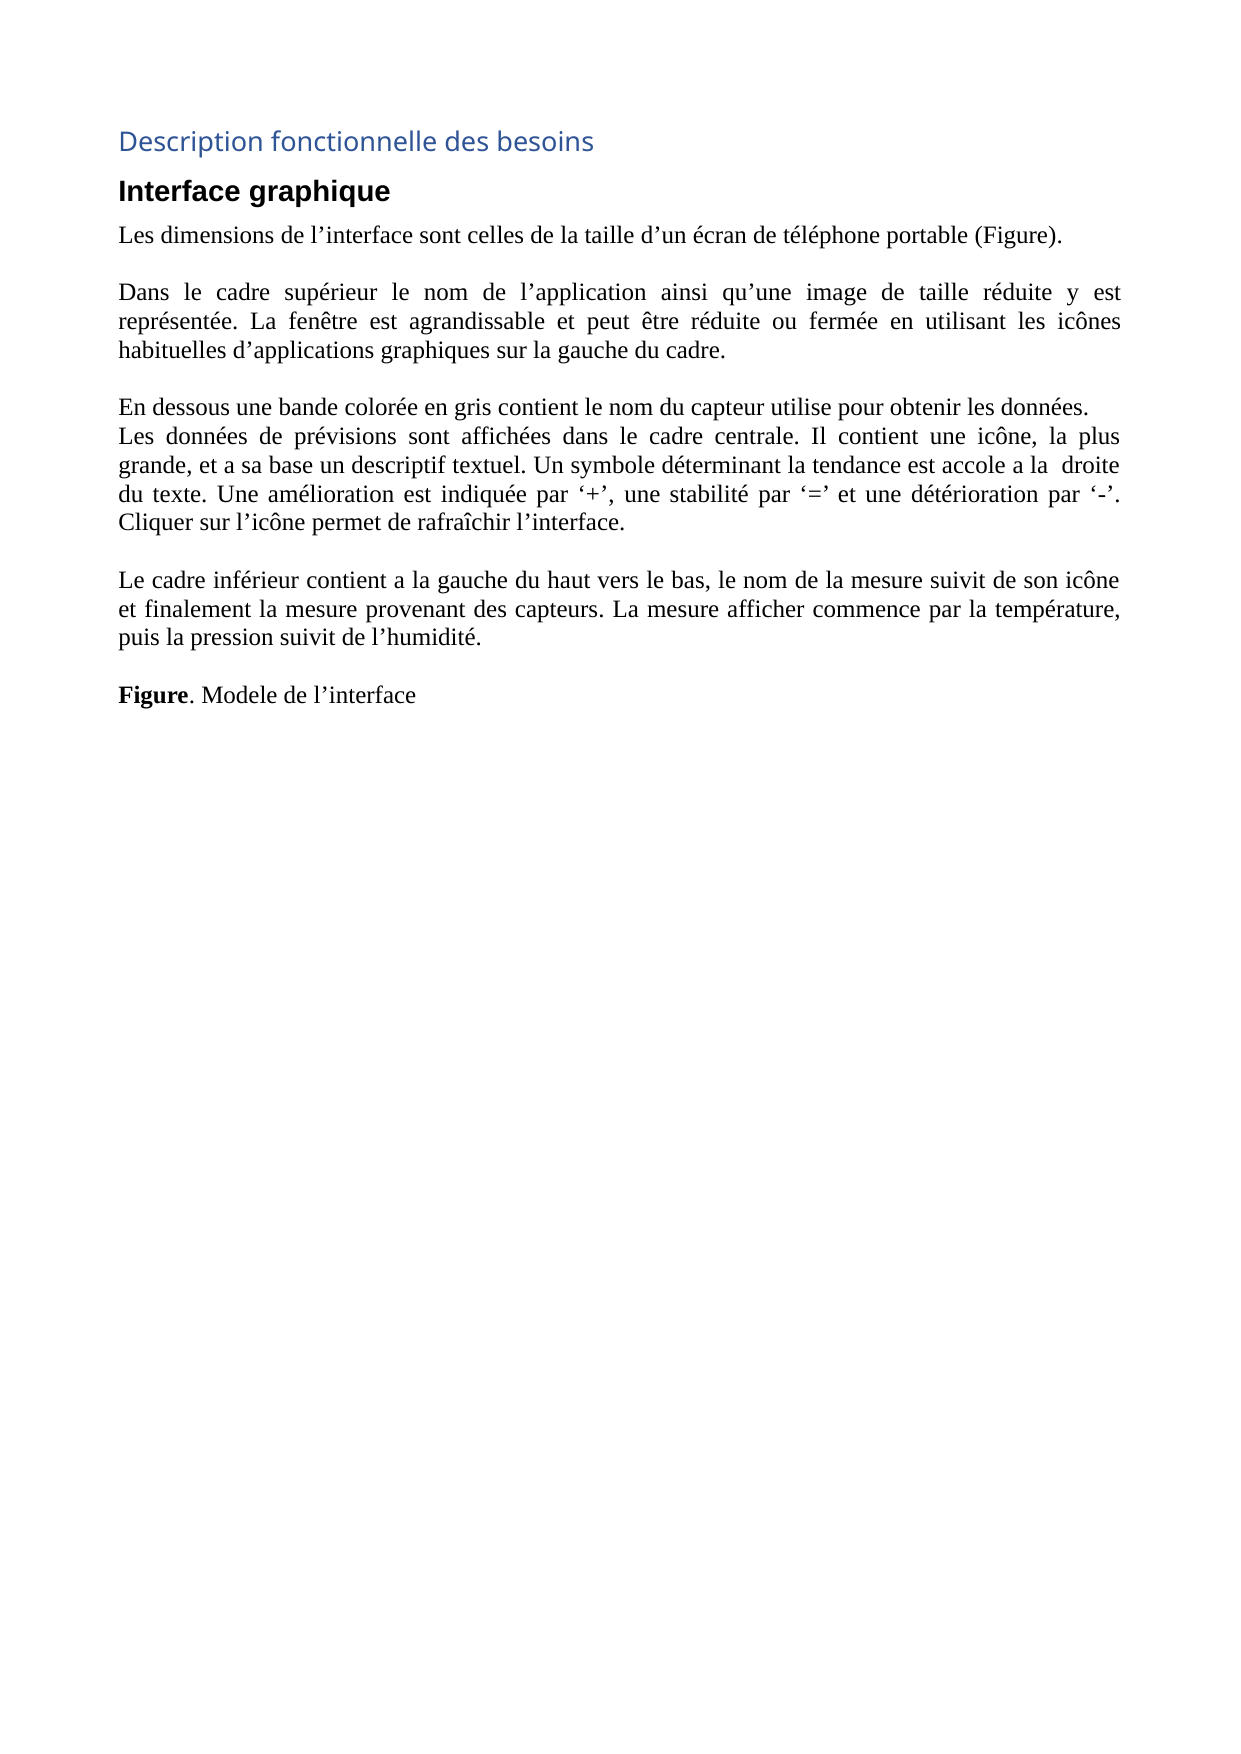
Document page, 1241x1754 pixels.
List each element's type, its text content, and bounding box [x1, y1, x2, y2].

text Le cadre inférieur contient a la gauche du haut vers le bas, le nom de la mesure suivit de son icône et finalement la mesure provenant des capteurs. La mesure afficher commence par la température, puis la pression suivit de l’humidité. [118, 565, 1122, 651]
subtitle Interface graphique [118, 174, 1122, 207]
text Dans le cadre supérieur le nom de l’application ainsi qu’une image de taille réduite y est représentée. La fenêtre est agrandissable et peut être réduite ou fermée en utilisant les icônes habituelles d’applications graphiques sur la gauche du cadre. [118, 277, 1122, 364]
text Figure. Modele de l’interface [118, 680, 1122, 709]
text En dessous une bande colorée en gris contient le nom du capteur utilise pour obtenir les données. [118, 392, 1122, 421]
text Les dimensions de l’interface sont celles de la taille d’un écran de téléphone portable (Figure). [118, 220, 1122, 249]
subtitle Description fonctionnelle des besoins [118, 122, 1122, 159]
text Les données de prévisions sont affichées dans le cadre centrale. Il contient une icône, la plus grande, et a sa base un descriptif textuel. Un symbole déterminant la tendance est accole a la droite du texte. Une amélioration est indiquée par ‘+’, une stabilité par ‘=’ et une détérioration par ‘-’. Cliquer sur l’icône permet de rafraîchir l’interface. [118, 421, 1122, 536]
